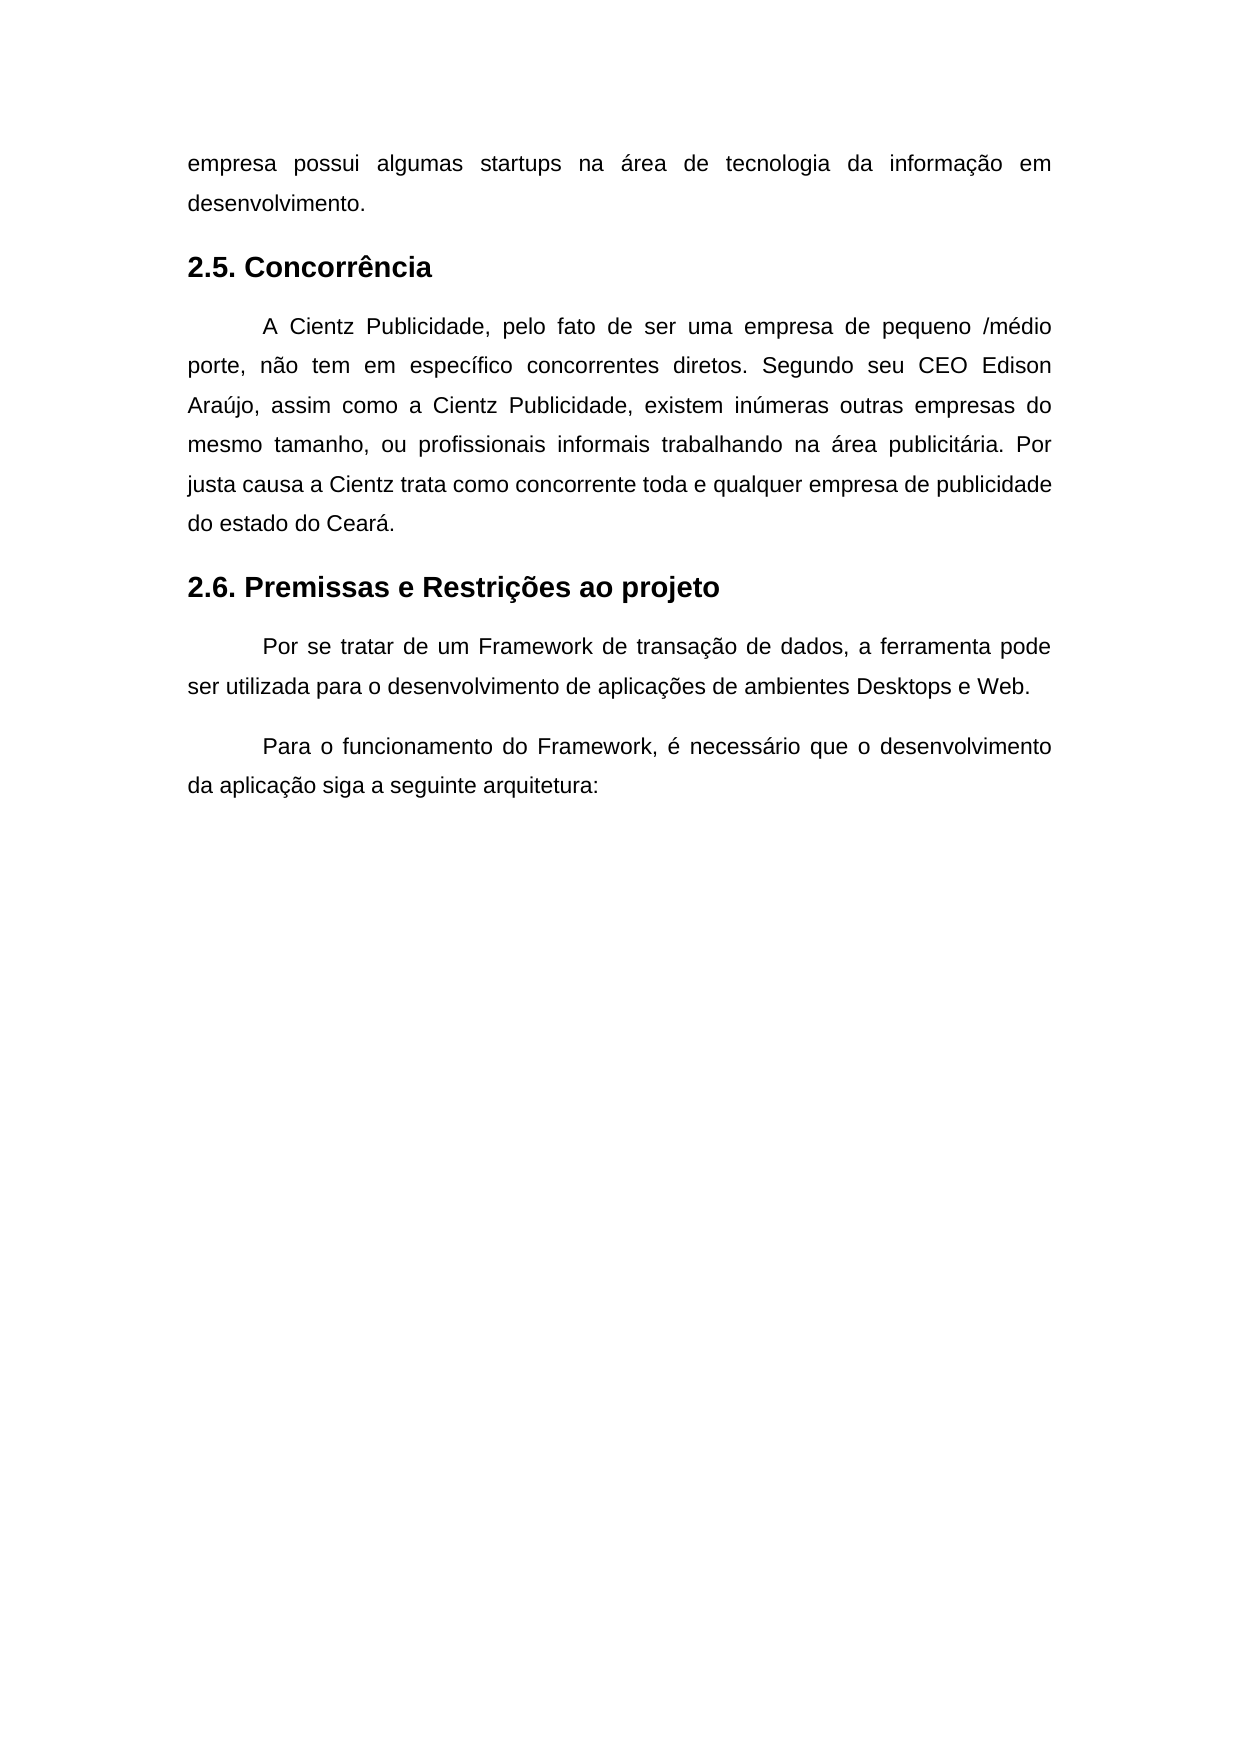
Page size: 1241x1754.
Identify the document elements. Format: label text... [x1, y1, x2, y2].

text Para o funcionamento do Framework, é necessário que o desenvolvimento da aplicação siga a seguinte arquitetura: [187, 733, 1053, 799]
text A Cientz Publicidade, pelo fato de ser uma empresa de pequeno /médio porte, não tem em específico concorrentes diretos. Segundo seu CEO Edison Araújo, assim como a Cientz Publicidade, existem inúmeras outras empresas do mesmo tamanho, ou profissionais informais trabalhando na área publicitária. Por justa causa a Cientz trata como concorrente toda e qualquer empresa de publicidade do estado do Ceará. [187, 313, 1053, 536]
text empresa possui algumas startups na área de tecnologia da informação em desenvolvimento. [187, 150, 1053, 216]
text Por se tratar de um Framework de transação de dados, a ferramenta pode ser utilizada para o desenvolvimento de aplicações de ambientes Desktops e Web. [187, 633, 1053, 699]
subtitle 2.5. Concorrência [187, 250, 1053, 283]
subtitle 2.6. Premissas e Restrições ao projeto [187, 570, 1053, 604]
